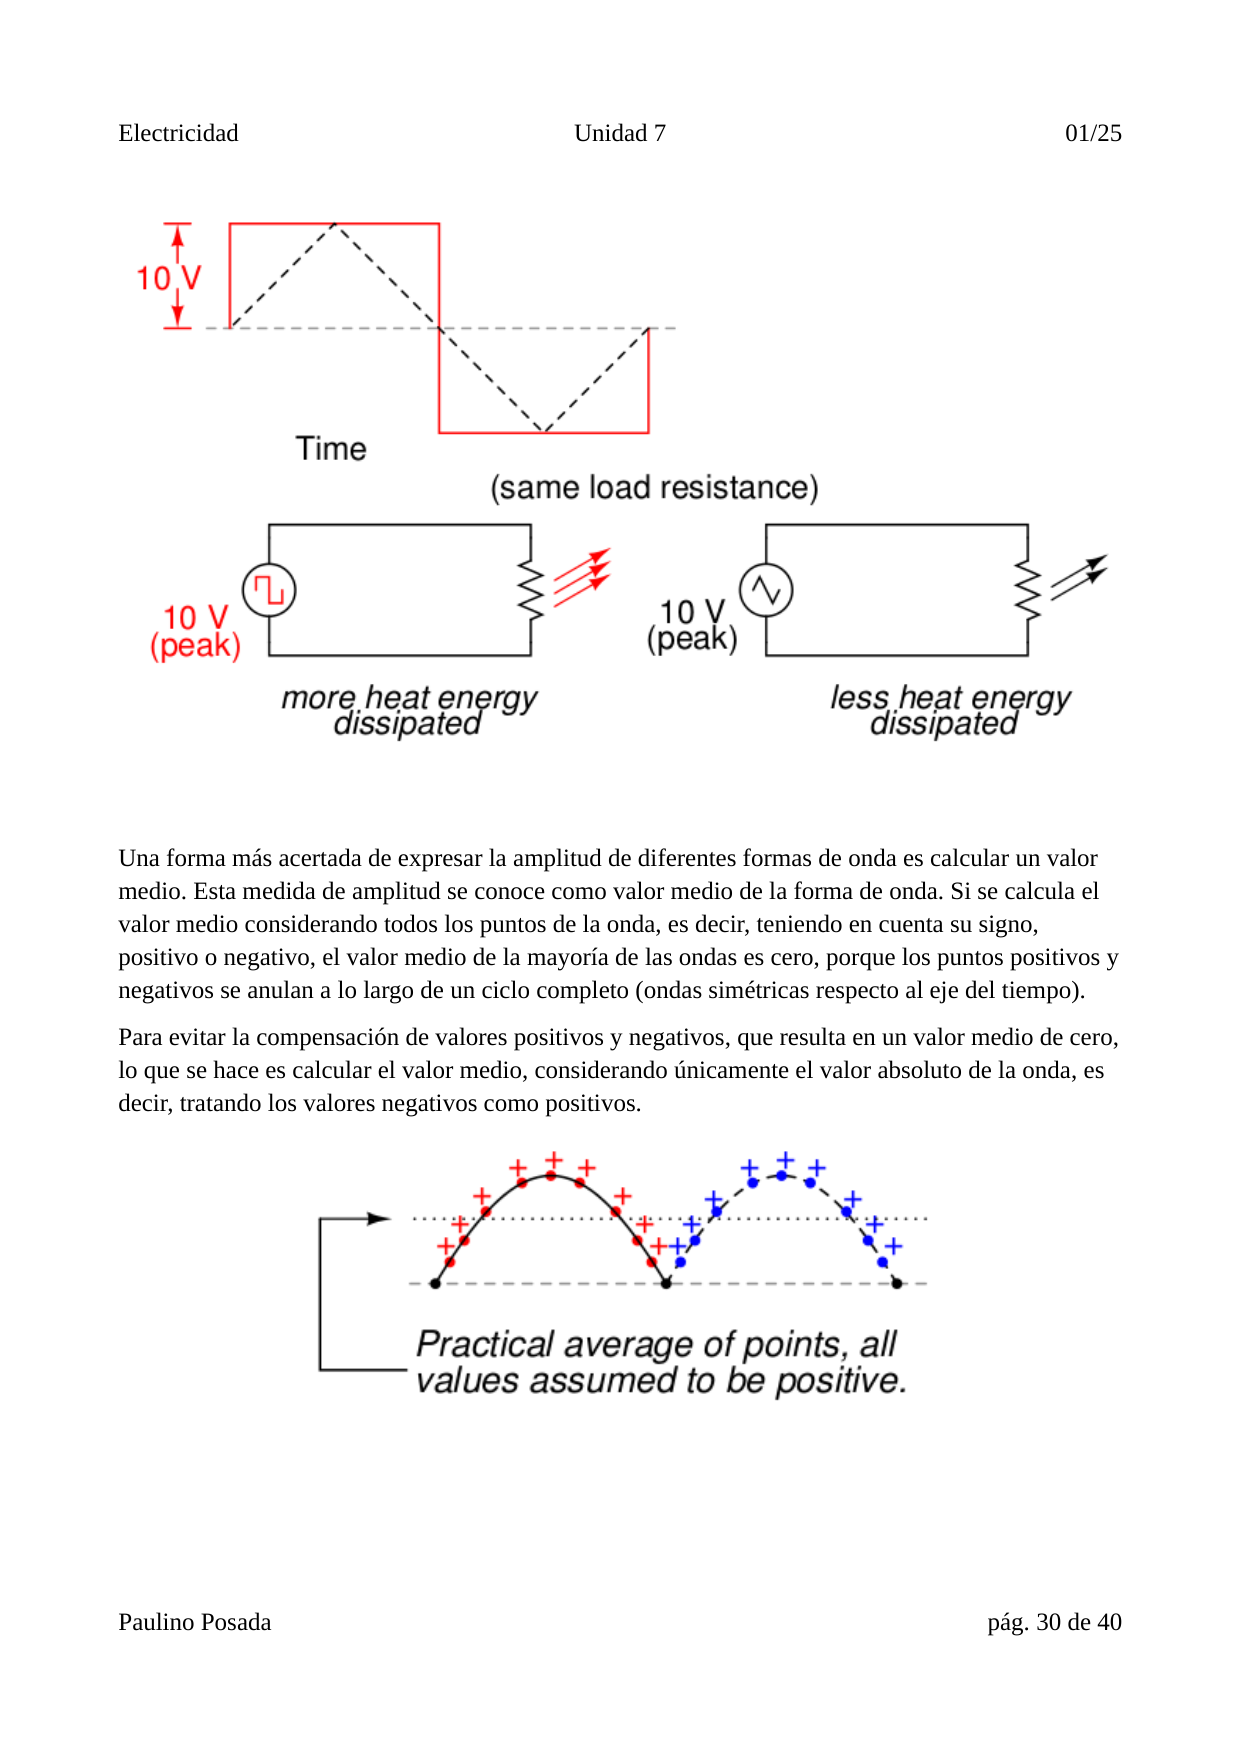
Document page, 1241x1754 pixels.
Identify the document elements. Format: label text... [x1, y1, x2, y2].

picture [118, 201, 1123, 754]
text Una forma más acertada de expresar la amplitud de diferentes formas de onda es calcular un valor medio. Esta medida de amplitud se conoce como valor medio de la forma de onda. Si se calcula el valor medio considerando todos los puntos de la onda, es decir, teniendo en cuenta su signo, positivo o negativo, el valor medio de la mayoría de las ondas es cero, porque los puntos positivos y negativos se anulan a lo largo de un ciclo completo (ondas simétricas respecto al eje del tiempo). [118, 843, 1122, 1004]
text Para evitar la compensación de valores positivos y negativos, que resulta en un valor medio de cero, lo que se hace es calcular el valor medio, considerando únicamente el valor absoluto de la onda, es decir, tratando los valores negativos como positivos. [118, 1022, 1122, 1117]
picture [284, 1136, 957, 1419]
